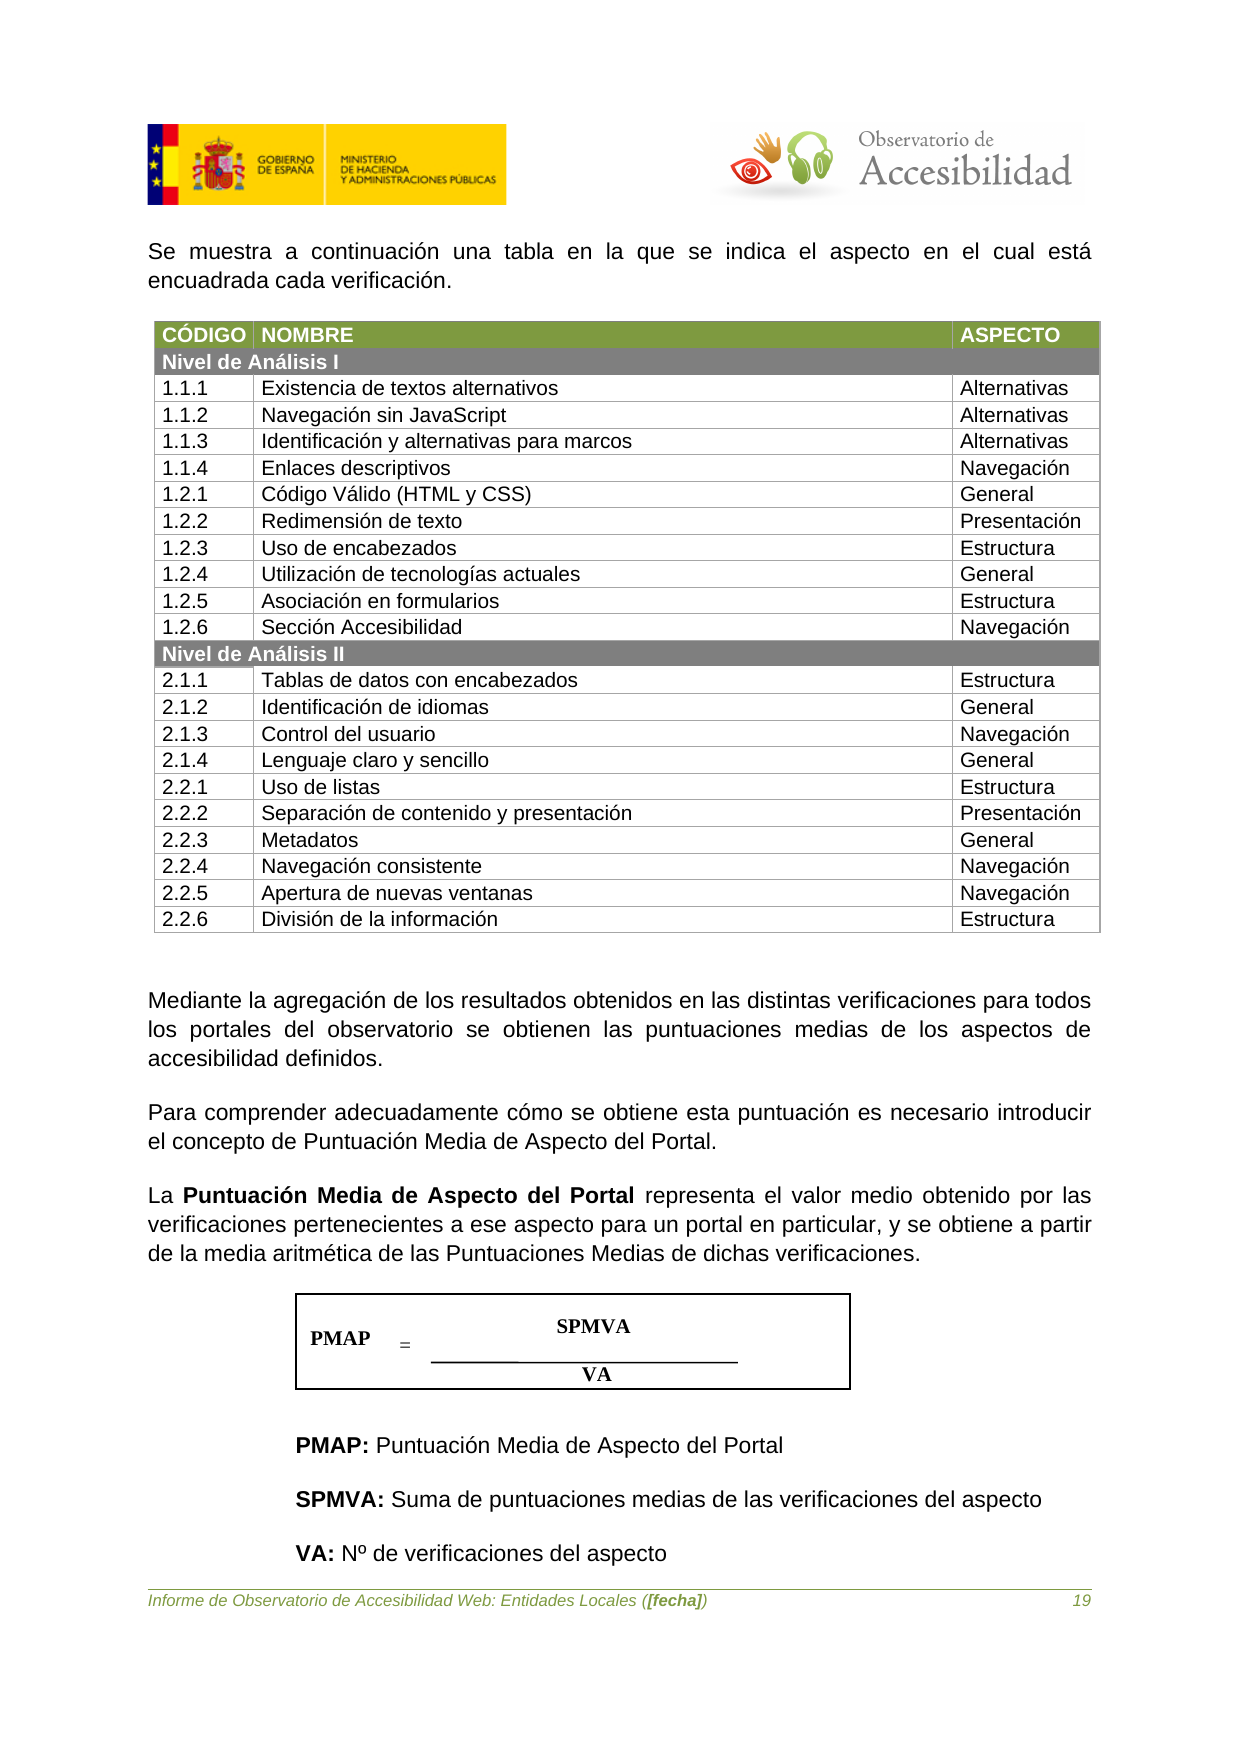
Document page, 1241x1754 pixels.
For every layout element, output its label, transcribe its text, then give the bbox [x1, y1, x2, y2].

table_header CÓDIGO [155, 322, 253, 348]
table_cell Navegación [953, 455, 1099, 481]
table_cell General [953, 747, 1099, 773]
table_cell Navegación [953, 854, 1099, 879]
picture [147, 124, 507, 205]
table_cell 2.2.3 [155, 827, 253, 852]
text Mediante la agregación de los resultados obtenidos en las distintas verificaciones para todos los portales del observatorio se obtienen las puntuaciones medias de los aspectos de accesibilidad definidos. [148, 987, 1092, 1071]
table_cell General [953, 482, 1099, 507]
table_cell 2.2.4 [155, 854, 253, 879]
table_cell Sección Accesibilidad [254, 614, 952, 640]
table_header ASPECTO [953, 322, 1099, 348]
table_cell 1.1.3 [155, 429, 253, 454]
table_cell General [953, 827, 1099, 852]
table_header NOMBRE [254, 322, 952, 348]
table_cell Tablas de datos con encabezados [254, 666, 952, 693]
text Para comprender adecuadamente cómo se obtiene esta puntuación es necesario introducir el concepto de Puntuación Media de Aspecto del Portal. [148, 1099, 1092, 1154]
table_cell 2.1.2 [155, 694, 253, 719]
table_cell Navegación consistente [254, 854, 952, 879]
table_cell Estructura [953, 666, 1099, 693]
table_cell Identificación y alternativas para marcos [254, 429, 952, 454]
table_cell Estructura [953, 535, 1099, 560]
table_cell Estructura [953, 588, 1099, 613]
text La Puntuación Media de Aspecto del Portal representa el valor medio obtenido por las verificaciones pertenecientes a ese aspecto para un portal en particular, y se obtiene a partir de la media aritmética de las Puntuaciones Medias de dichas verificaciones. [148, 1182, 1092, 1266]
table_cell 2.2.1 [155, 774, 253, 799]
table_cell General [953, 561, 1099, 587]
table_cell 1.2.6 [155, 614, 253, 640]
table_cell Apertura de nuevas ventanas [254, 880, 952, 906]
table_cell Alternativas [953, 429, 1099, 454]
table_cell Estructura [953, 774, 1099, 799]
table_cell 1.2.3 [155, 535, 253, 560]
table_cell 1.1.1 [155, 375, 253, 401]
table_cell Alternativas [953, 375, 1099, 401]
table_cell Asociación en formularios [254, 588, 952, 613]
table_cell 2.1.4 [155, 747, 253, 773]
table_cell Alternativas [953, 402, 1099, 427]
table_cell 2.1.1 [155, 668, 253, 693]
table_cell Navegación [953, 614, 1099, 640]
table_cell 1.1.4 [155, 455, 253, 481]
table_cell Nivel de Análisis II [155, 641, 1099, 666]
table_cell General [953, 694, 1099, 719]
table_cell Nivel de Análisis I [155, 349, 1099, 374]
table_cell 2.2.2 [155, 800, 253, 826]
table_cell Uso de listas [254, 774, 952, 799]
table_cell 1.2.1 [155, 482, 253, 507]
table_cell 1.2.2 [155, 508, 253, 534]
table_cell 1.2.5 [155, 588, 253, 613]
table_cell Utilización de tecnologías actuales [254, 561, 952, 587]
text Se muestra a continuación una tabla en la que se indica el aspecto en el cual está encuadrada cada verificación. [148, 238, 1092, 293]
table_cell División de la información [254, 907, 952, 932]
table_cell Presentación [953, 800, 1099, 826]
text PMAP: Puntuación Media de Aspecto del Portal [295, 1432, 1092, 1459]
table_cell 1.1.2 [155, 402, 253, 427]
table_cell Metadatos [254, 827, 952, 852]
table_cell Redimensión de texto [254, 508, 952, 534]
text VA: Nº de verificaciones del aspecto [295, 1540, 1092, 1567]
table_cell 1.2.4 [155, 561, 253, 587]
table_cell Control del usuario [254, 721, 952, 746]
table_cell Separación de contenido y presentación [254, 800, 952, 826]
table_cell 2.2.5 [155, 880, 253, 906]
text SPMVA: Suma de puntuaciones medias de las verificaciones del aspecto [295, 1486, 1092, 1513]
table_cell Identificación de idiomas [254, 694, 952, 719]
table_cell 2.1.3 [155, 721, 253, 746]
table_cell Navegación [953, 721, 1099, 746]
table_cell 2.2.6 [155, 907, 253, 932]
table_cell Estructura [953, 907, 1099, 932]
table_cell Lenguaje claro y sencillo [254, 747, 952, 773]
table_cell Existencia de textos alternativos [254, 375, 952, 401]
table_cell Navegación sin JavaScript [254, 402, 952, 427]
table_cell Uso de encabezados [254, 535, 952, 560]
picture [710, 122, 1086, 205]
table_cell Enlaces descriptivos [254, 455, 952, 481]
table_cell Código Válido (HTML y CSS) [254, 482, 952, 507]
table_cell Navegación [953, 880, 1099, 906]
table_cell Presentación [953, 508, 1099, 534]
